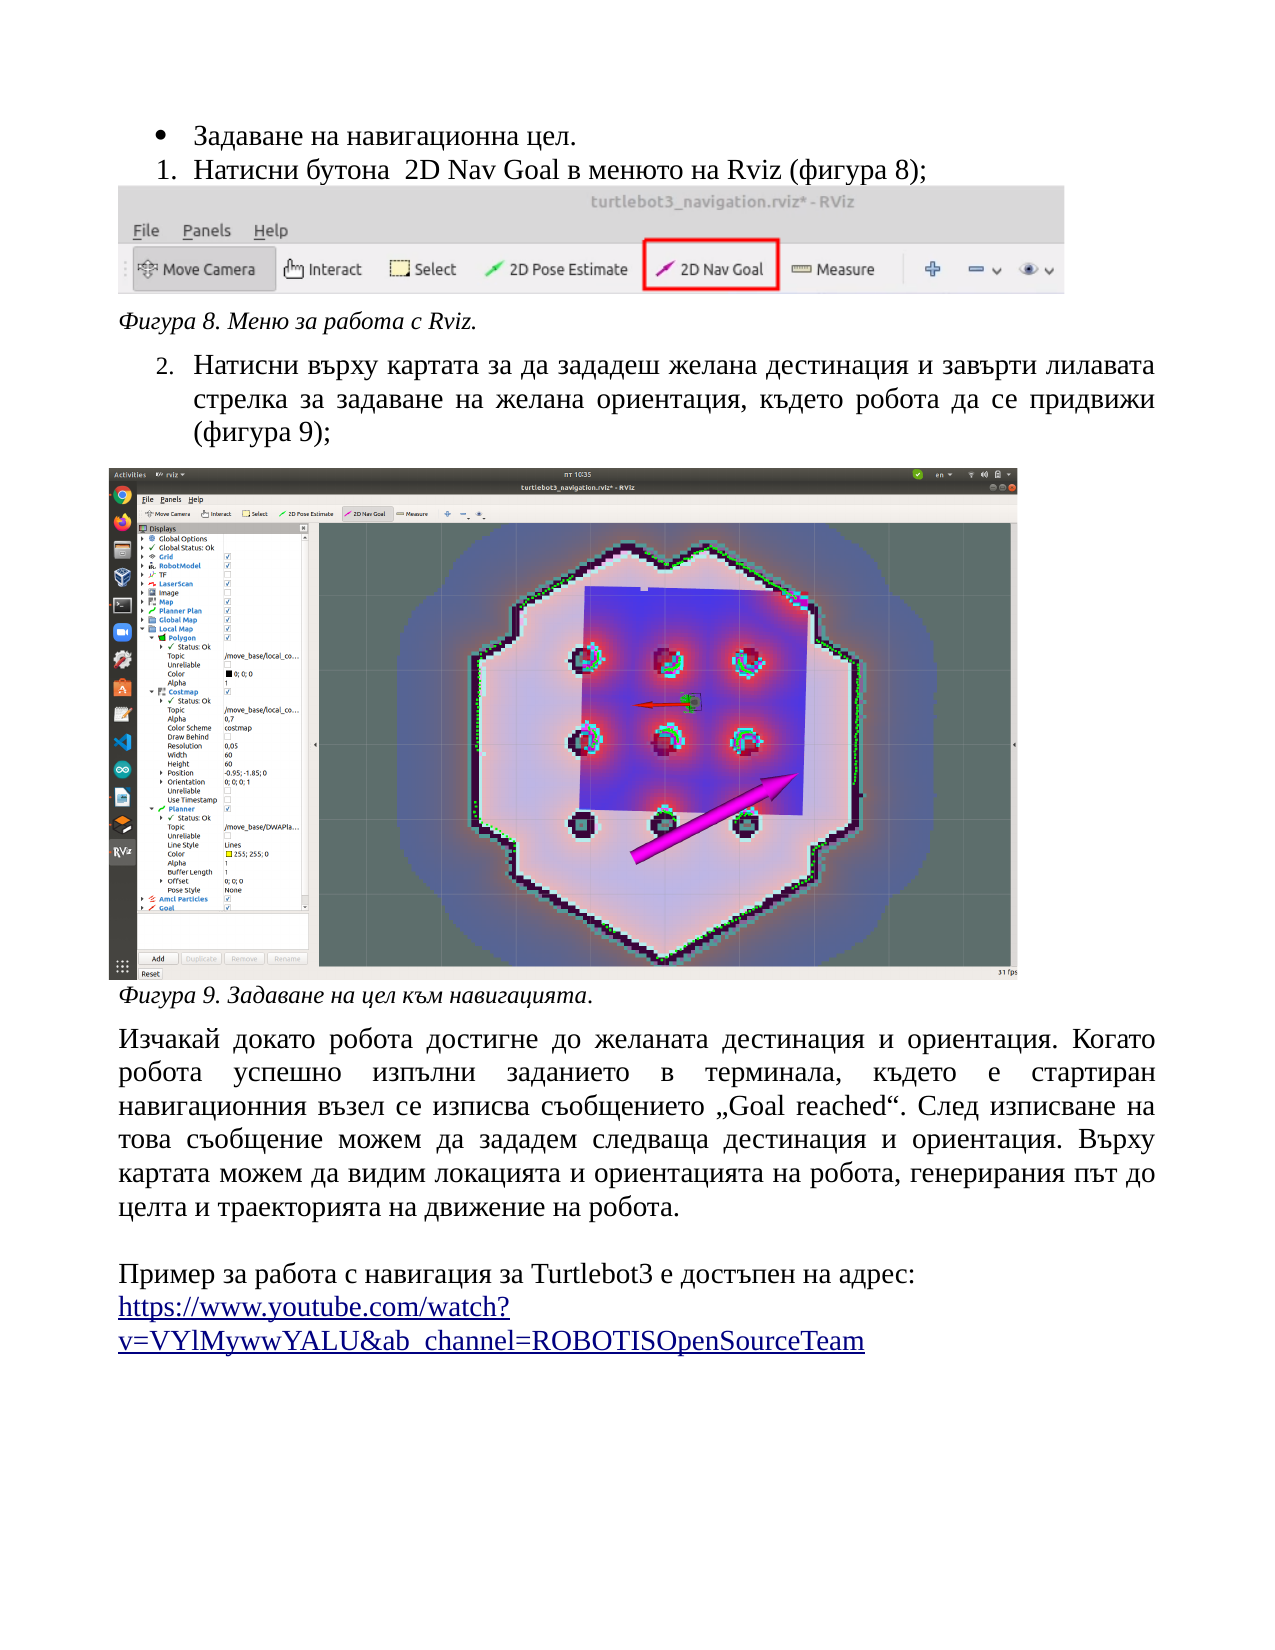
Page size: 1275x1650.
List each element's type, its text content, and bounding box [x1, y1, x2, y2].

text Пример за работа с навигация за Turtlebot3 е достъпен на адрес: https://www.youtube.com/watch?v=VYlMywwYALU&ab_channel=ROBOTISOpenSourceTeam [118, 1256, 1157, 1356]
list Натисни бутона 2D Nav Goal в менюто на Rviz (фигура 8); [156, 152, 1157, 185]
list Задаване на навигационна цел. [156, 118, 1157, 152]
text Изчакай докато робота достигне до желаната дестинация и ориентация. Когато робота успешно изпълни заданието в терминала, където е стартиран навигационния възел се изписва съобщението „Goal reached“. След изписване на това съобщение можем да зададем следваща дестинация и ориентация. Върху картата можем да видим локацията и ориентацията на робота, генерирания път до целта и траекторията на движение на робота. [118, 1021, 1157, 1222]
text Фигура 9. Задаване на цел към навигацията. [118, 461, 1157, 1008]
list Натисни върху картата за да зададеш желана дестинация и завърти лилавата стрелка за задаване на желана ориентация, където робота да се придвижи (фигура 9); [156, 347, 1157, 448]
text Фигура 8. Меню за работа с Rviz. [118, 306, 1157, 335]
